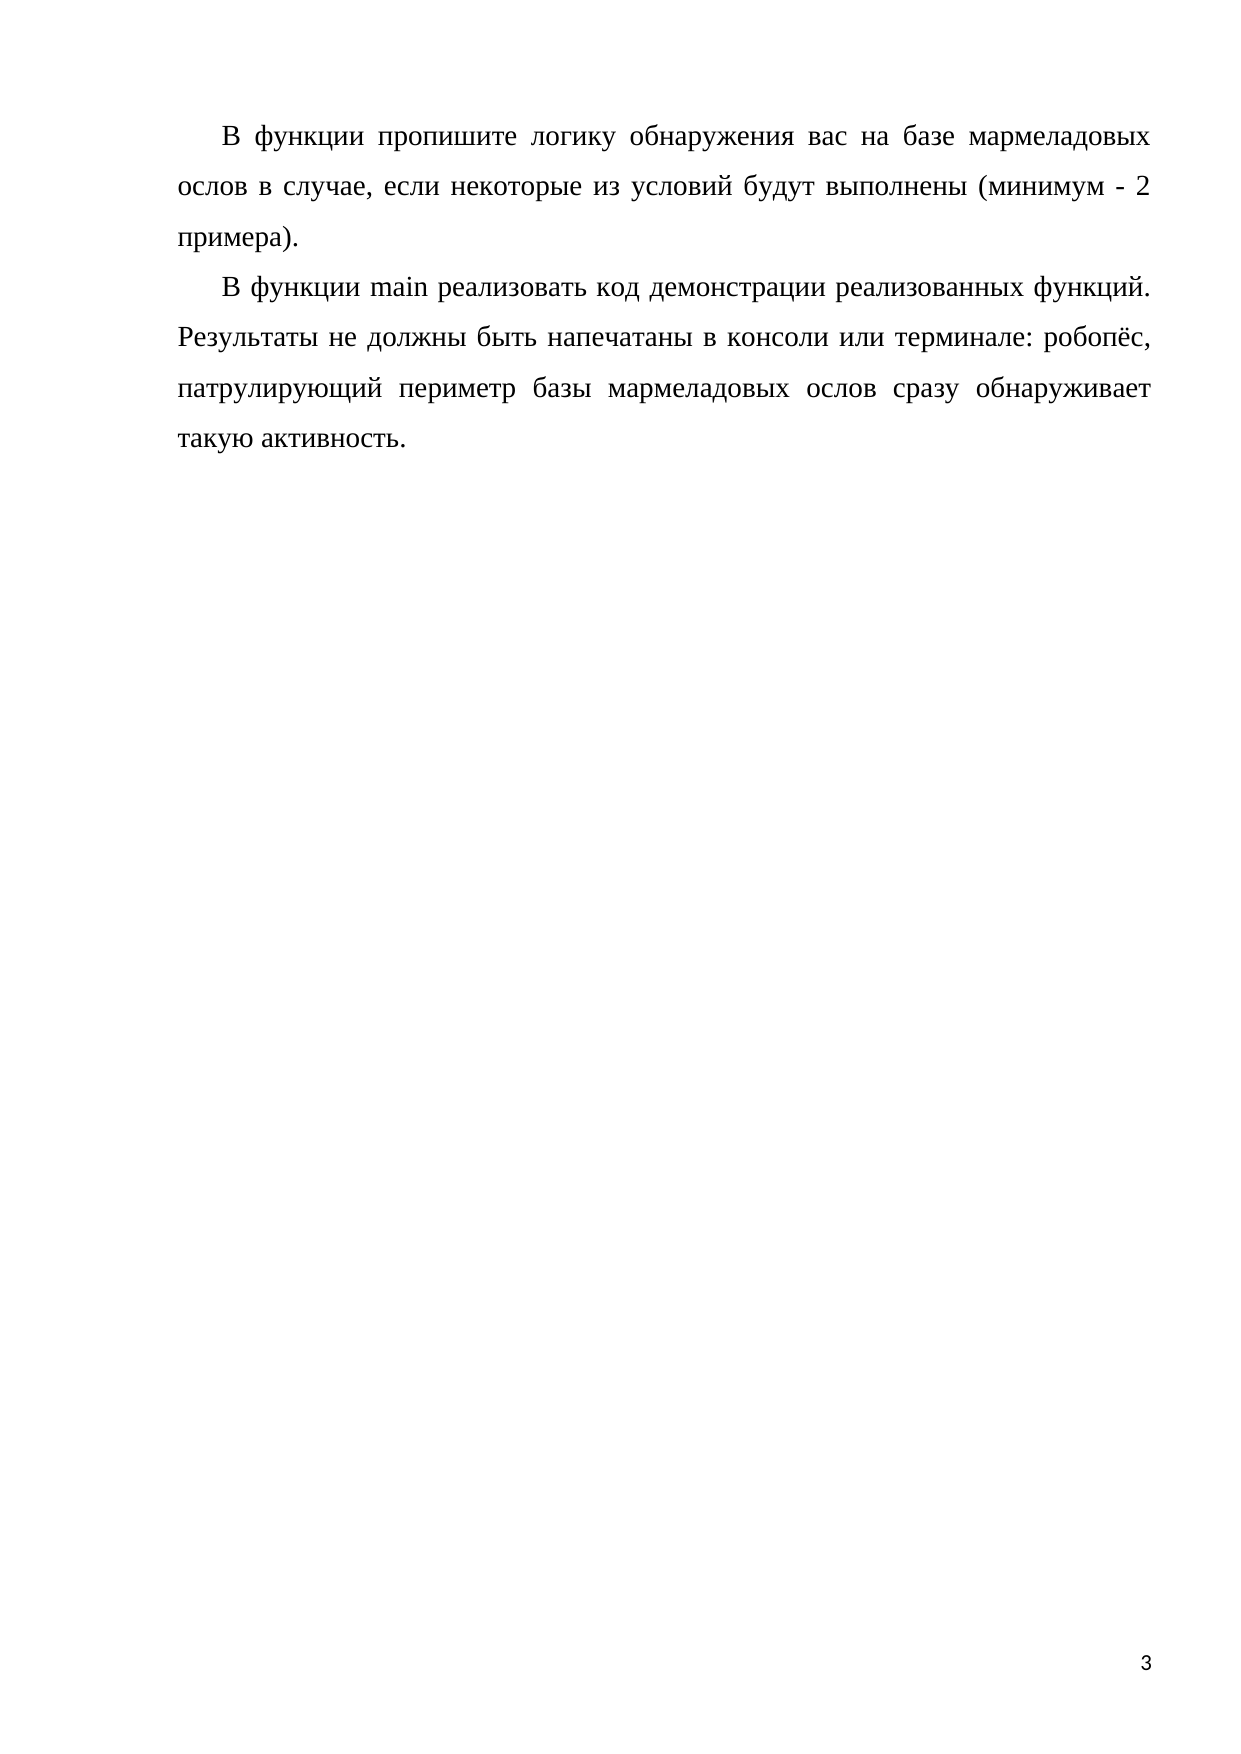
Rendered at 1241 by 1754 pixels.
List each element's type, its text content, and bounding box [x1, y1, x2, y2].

text В функции main реализовать код демонстрации реализованных функций. Результаты не должны быть напечатаны в консоли или терминале: робопёс, патрулирующий периметр базы мармеладовых ослов сразу обнаруживает такую активность. [177, 269, 1152, 453]
text В функции пропишите логику обнаружения вас на базе мармеладовых ослов в случае, если некоторые из условий будут выполнены (минимум - 2 примера). [177, 118, 1152, 252]
